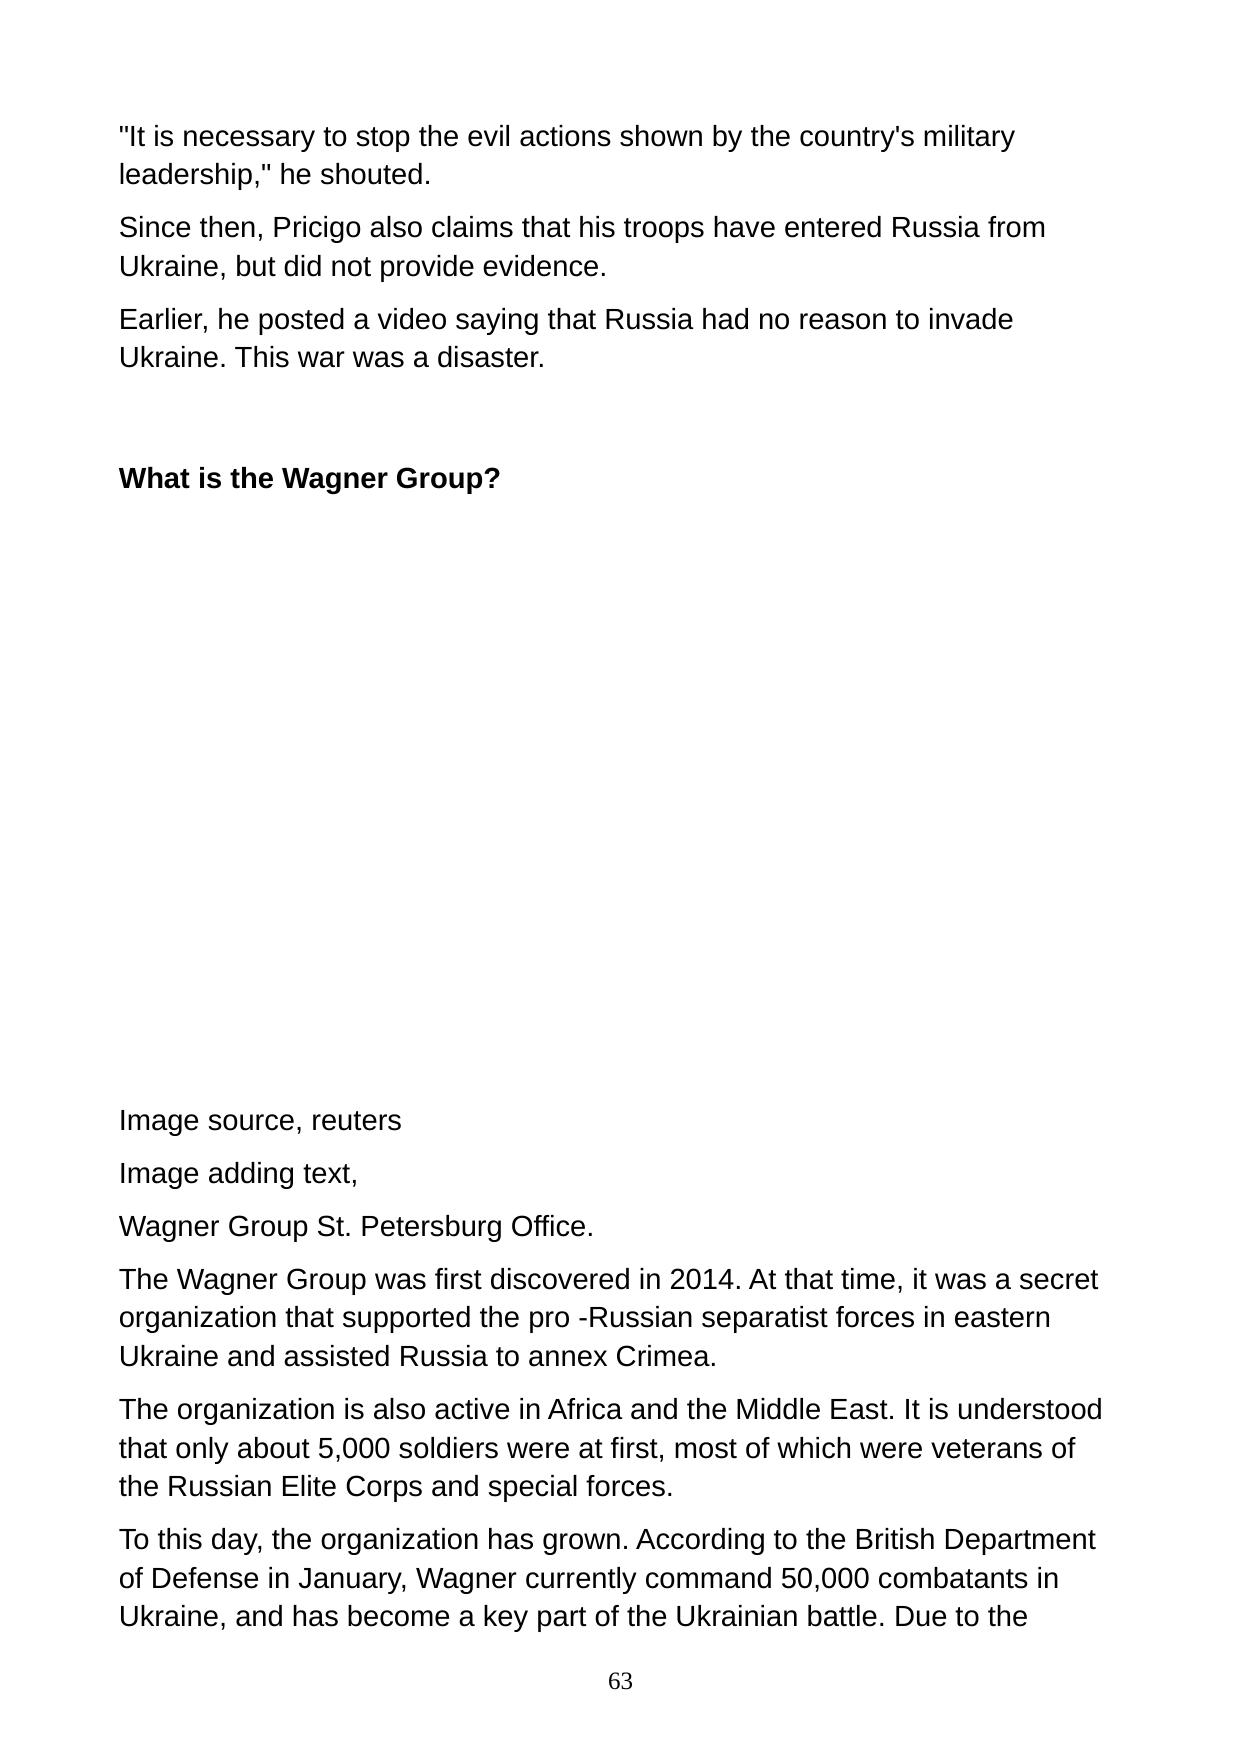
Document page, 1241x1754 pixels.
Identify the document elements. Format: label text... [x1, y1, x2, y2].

text To this day, the organization has grown. According to the British Department of Defense in January, Wagner currently command 50,000 combatants in Ukraine, and has become a key part of the Ukrainian battle. Due to the [118, 1522, 1122, 1633]
text The organization is also active in Africa and the Middle East. It is understood that only about 5,000 soldiers were at first, most of which were veterans of the Russian Elite Corps and special forces. [118, 1392, 1122, 1503]
text Earlier, he posted a video saying that Russia had no reason to invade Ukraine. This war was a disaster. [118, 302, 1122, 374]
text The Wagner Group was first discovered in 2014. At that time, it was a secret organization that supported the pro -Russian separatist forces in eastern Ukraine and assisted Russia to annex Crimea. [118, 1262, 1122, 1373]
subtitle What is the Wagner Group? [118, 461, 1122, 495]
text Image adding text, [118, 1156, 1122, 1189]
text "It is necessary to stop the evil actions shown by the country's military leadership," he shouted. [118, 118, 1122, 191]
text Image source, reuters [118, 507, 1122, 1136]
text Since then, Pricigo also claims that his troops have entered Russia from Ukraine, but did not provide evidence. [118, 210, 1122, 282]
text Wagner Group St. Petersburg Office. [118, 1209, 1122, 1242]
